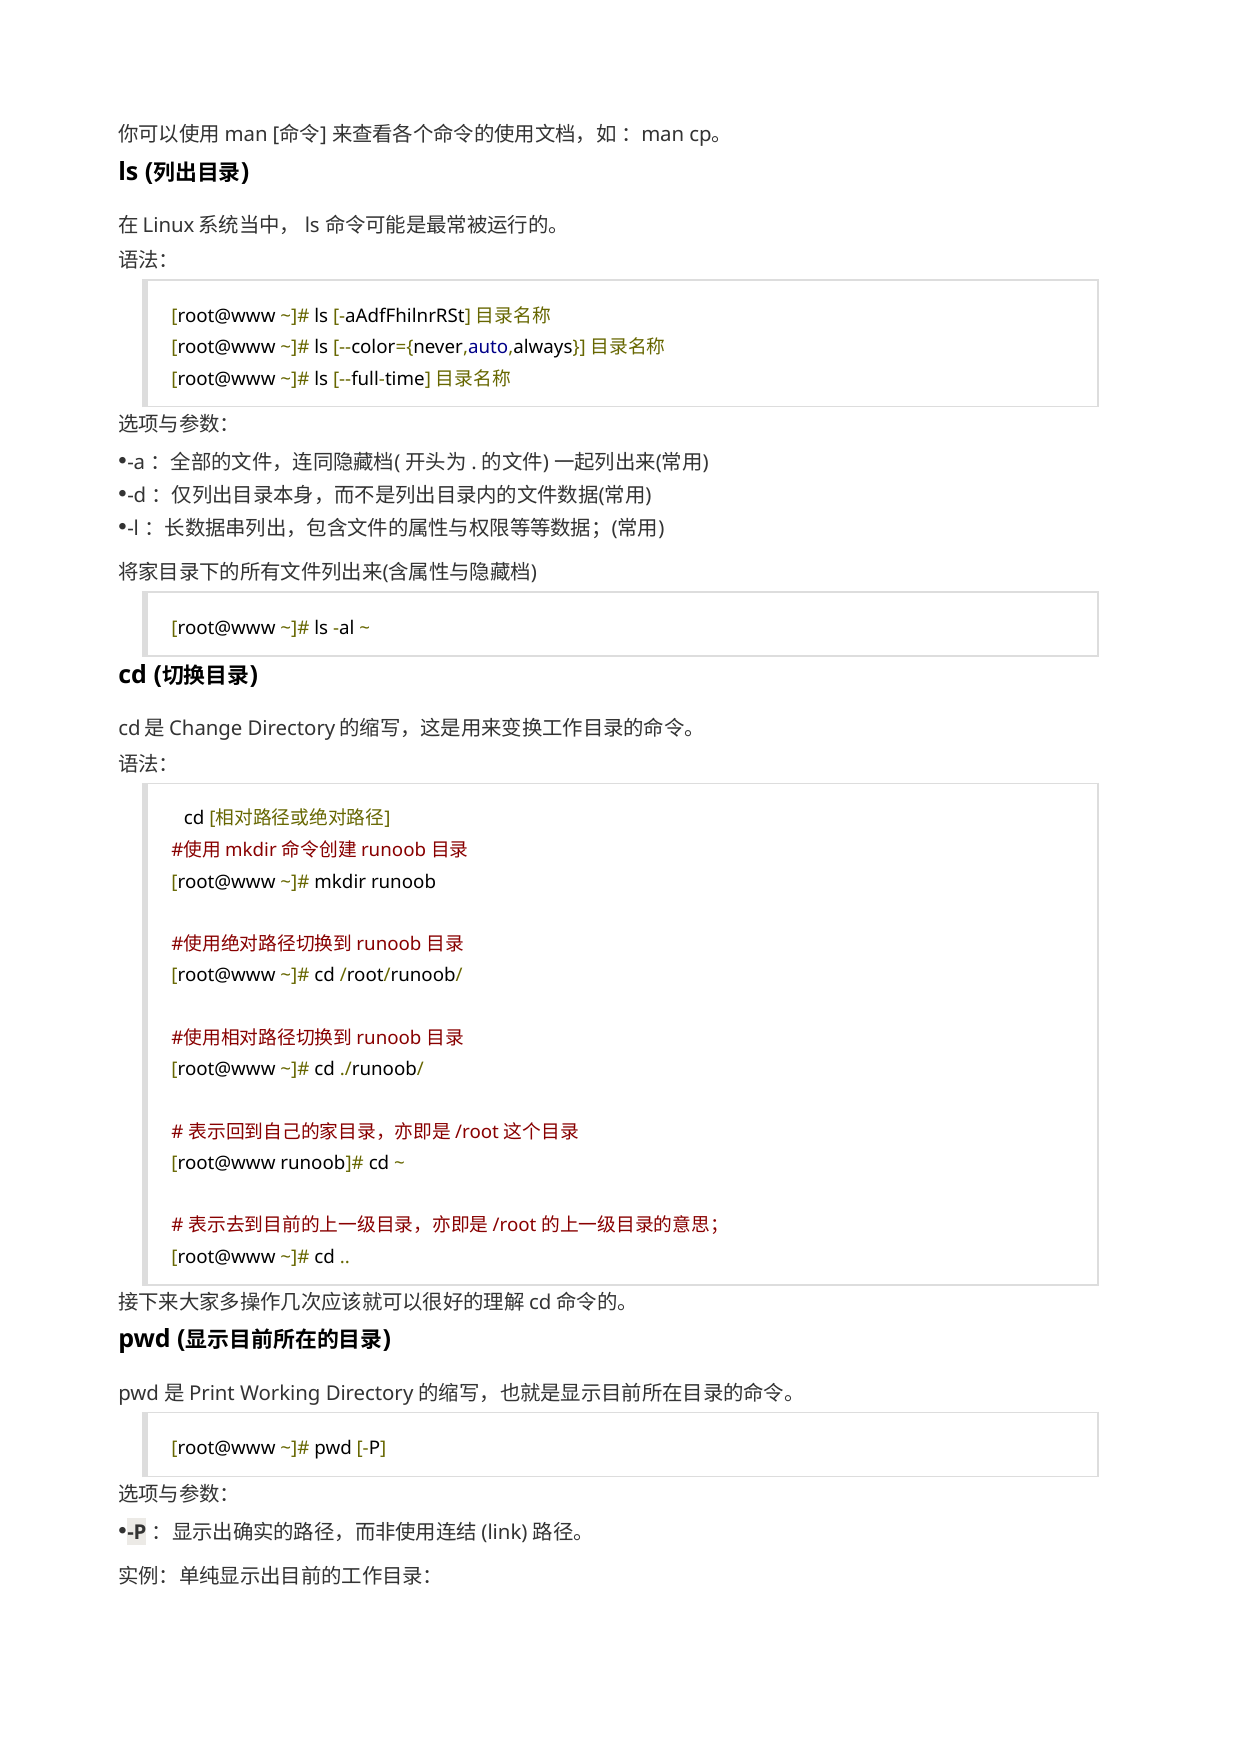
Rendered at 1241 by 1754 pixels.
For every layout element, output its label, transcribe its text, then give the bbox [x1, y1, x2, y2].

text 实例：单纯显示出目前的工作目录： [118, 1560, 1122, 1589]
text 在Linux系统当中， ls 命令可能是最常被运行的。 [118, 209, 1122, 238]
text [root@www ~]# cd .. [148, 1220, 1097, 1284]
text #使用 mkdir 命令创建 runoob 目录 [148, 814, 1097, 845]
text [root@www ~]# ls [--full-time] 目录名称 [148, 342, 1097, 406]
text ls (列出目录) [118, 153, 1122, 187]
text 选项与参数： [118, 407, 1122, 437]
text 语法： [118, 747, 1122, 777]
text [root@www ~]# cd /root/runoob/ [148, 939, 1097, 987]
text [root@www ~]# ls [--color={never,auto,always}] 目录名称 [148, 311, 1097, 342]
text [root@www runoob]# cd ~ [148, 1126, 1097, 1175]
text pwd (显示目前所在的目录) [118, 1321, 1122, 1355]
list -l ：长数据串列出，包含文件的属性与权限等等数据；(常用) [118, 508, 1122, 541]
text 接下来大家多操作几次应该就可以很好的理解 cd 命令的。 [118, 1286, 1122, 1315]
text [root@www ~]# ls -al ~ [148, 593, 1097, 655]
text cd是Change Directory的缩写，这是用来变换工作目录的命令。 [118, 712, 1122, 742]
text cd (切换目录) [118, 657, 1122, 691]
text [root@www ~]# mkdir runoob [148, 845, 1097, 893]
text # 表示回到自己的家目录，亦即是 /root 这个目录 [148, 1095, 1097, 1126]
list -a ：全部的文件，连同隐藏档( 开头为 . 的文件) 一起列出来(常用) [118, 443, 1122, 476]
text pwd 是 Print Working Directory 的缩写，也就是显示目前所在目录的命令。 [118, 1376, 1122, 1406]
text 选项与参数： [118, 1477, 1122, 1507]
text [root@www ~]# cd ./runoob/ [148, 1033, 1097, 1081]
text 语法： [118, 244, 1122, 273]
text cd [相对路径或绝对路径] [148, 784, 1097, 814]
list -P ：显示出确实的路径，而非使用连结 (link) 路径。 [118, 1513, 1122, 1545]
text [root@www ~]# pwd [-P] [148, 1413, 1097, 1476]
text # 表示去到目前的上一级目录，亦即是 /root 的上一级目录的意思； [148, 1189, 1097, 1220]
text 将家目录下的所有文件列出来(含属性与隐藏档) [118, 556, 1122, 585]
text 你可以使用 man [命令] 来查看各个命令的使用文档，如 ：man cp。 [118, 118, 1122, 148]
text [root@www ~]# ls [-aAdfFhilnrRSt] 目录名称 [148, 281, 1097, 311]
text #使用绝对路径切换到 runoob 目录 [148, 908, 1097, 939]
list -d ：仅列出目录本身，而不是列出目录内的文件数据(常用) [118, 476, 1122, 508]
text #使用相对路径切换到 runoob 目录 [148, 1001, 1097, 1033]
